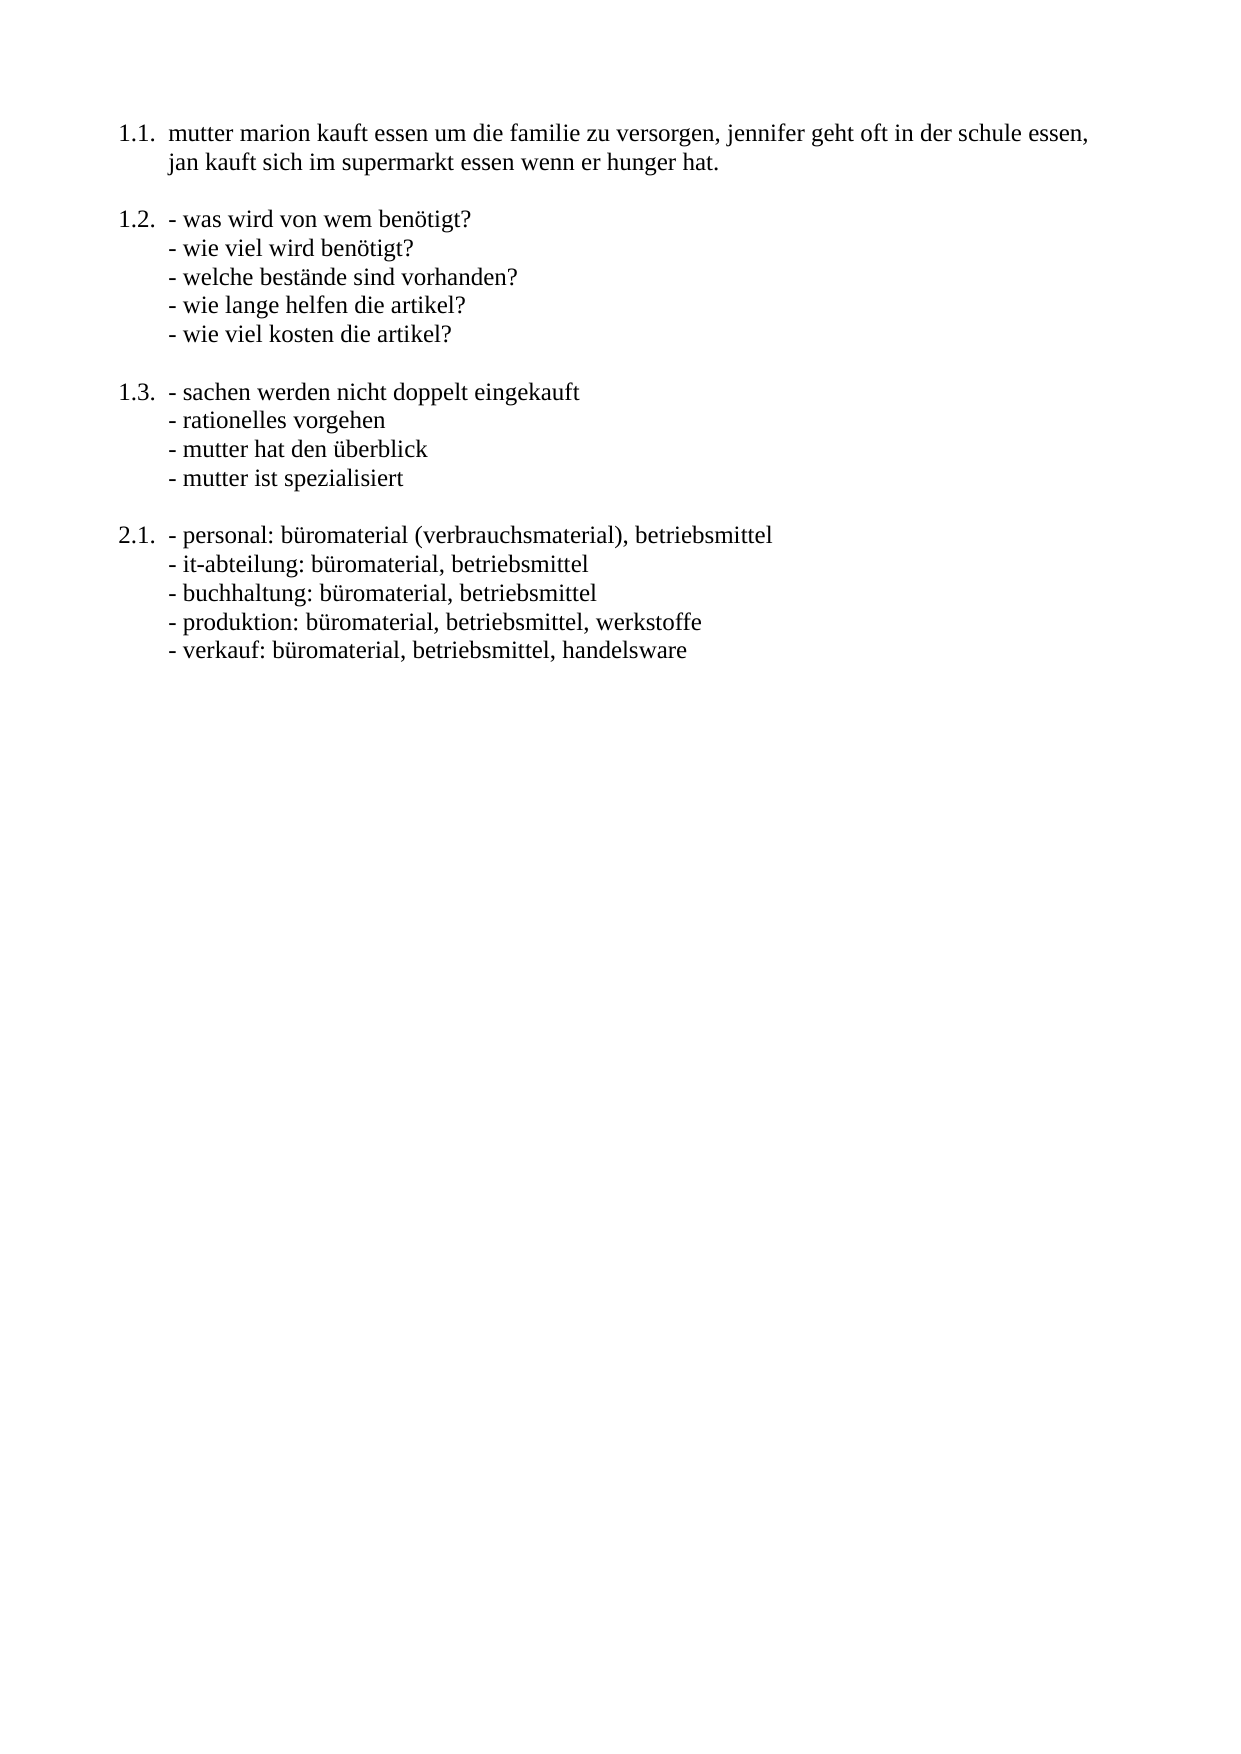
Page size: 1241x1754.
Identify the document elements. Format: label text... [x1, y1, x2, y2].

text - welche bestände sind vorhanden? [118, 262, 1122, 291]
text - wie viel kosten die artikel? [118, 319, 1122, 348]
text - it-abteilung: büromaterial, betriebsmittel [118, 549, 1122, 578]
text 1.3. - sachen werden nicht doppelt eingekauft [118, 377, 1122, 406]
text 2.1. - personal: büromaterial (verbrauchsmaterial), betriebsmittel [118, 521, 1122, 549]
text - mutter ist spezialisiert [118, 463, 1122, 492]
text 1.2. - was wird von wem benötigt? [118, 204, 1122, 233]
text - mutter hat den überblick [118, 434, 1122, 463]
text 1.1. mutter marion kauft essen um die familie zu versorgen, jennifer geht oft in der schule essen, [118, 118, 1122, 147]
text - wie lange helfen die artikel? [118, 291, 1122, 319]
text - rationelles vorgehen [118, 406, 1122, 434]
text - produktion: büromaterial, betriebsmittel, werkstoffe [118, 607, 1122, 636]
text - buchhaltung: büromaterial, betriebsmittel [118, 578, 1122, 607]
text - verkauf: büromaterial, betriebsmittel, handelsware [118, 636, 1122, 664]
text - wie viel wird benötigt? [118, 233, 1122, 262]
text jan kauft sich im supermarkt essen wenn er hunger hat. [118, 147, 1122, 176]
